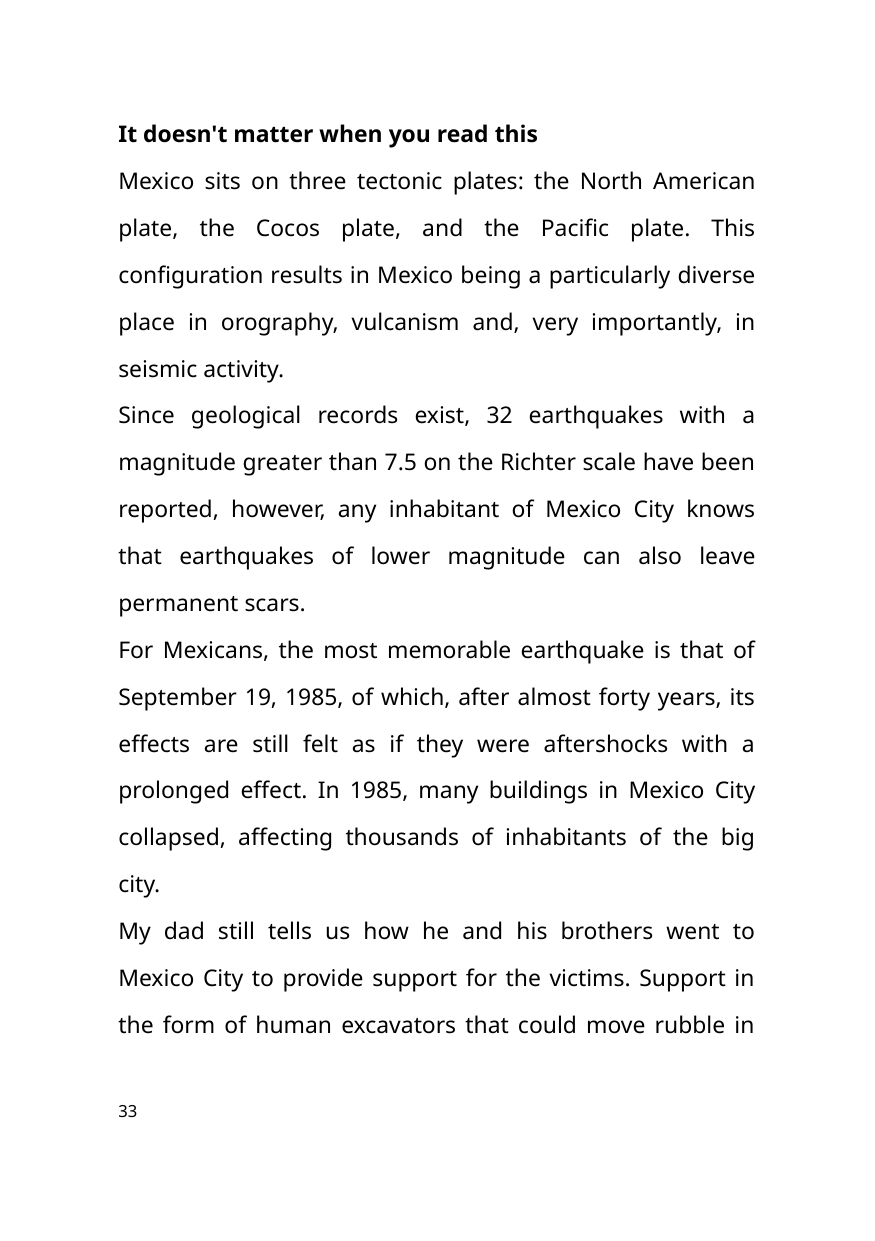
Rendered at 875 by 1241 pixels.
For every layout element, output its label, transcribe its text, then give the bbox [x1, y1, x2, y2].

text For Mexicans, the most memorable earthquake is that of September 19, 1985, of which, after almost forty years, its effects are still felt as if they were aftershocks with a prolonged effect. In 1985, many buildings in Mexico City collapsed, affecting thousands of inhabitants of the big city. [118, 634, 756, 899]
text Mexico sits on three tectonic plates: the North American plate, the Cocos plate, and the Pacific plate. This configuration results in Mexico being a particularly diverse place in orography, vulcanism and, very importantly, in seismic activity. [118, 165, 756, 384]
text It doesn't matter when you read this [118, 118, 756, 149]
text Since geological records exist, 32 earthquakes with a magnitude greater than 7.5 on the Richter scale have been reported, however, any inhabitant of Mexico City knows that earthquakes of lower magnitude can also leave permanent scars. [118, 399, 756, 618]
text My dad still tells us how he and his brothers went to Mexico City to provide support for the victims. Support in the form of human excavators that could move rubble in [118, 915, 756, 1040]
